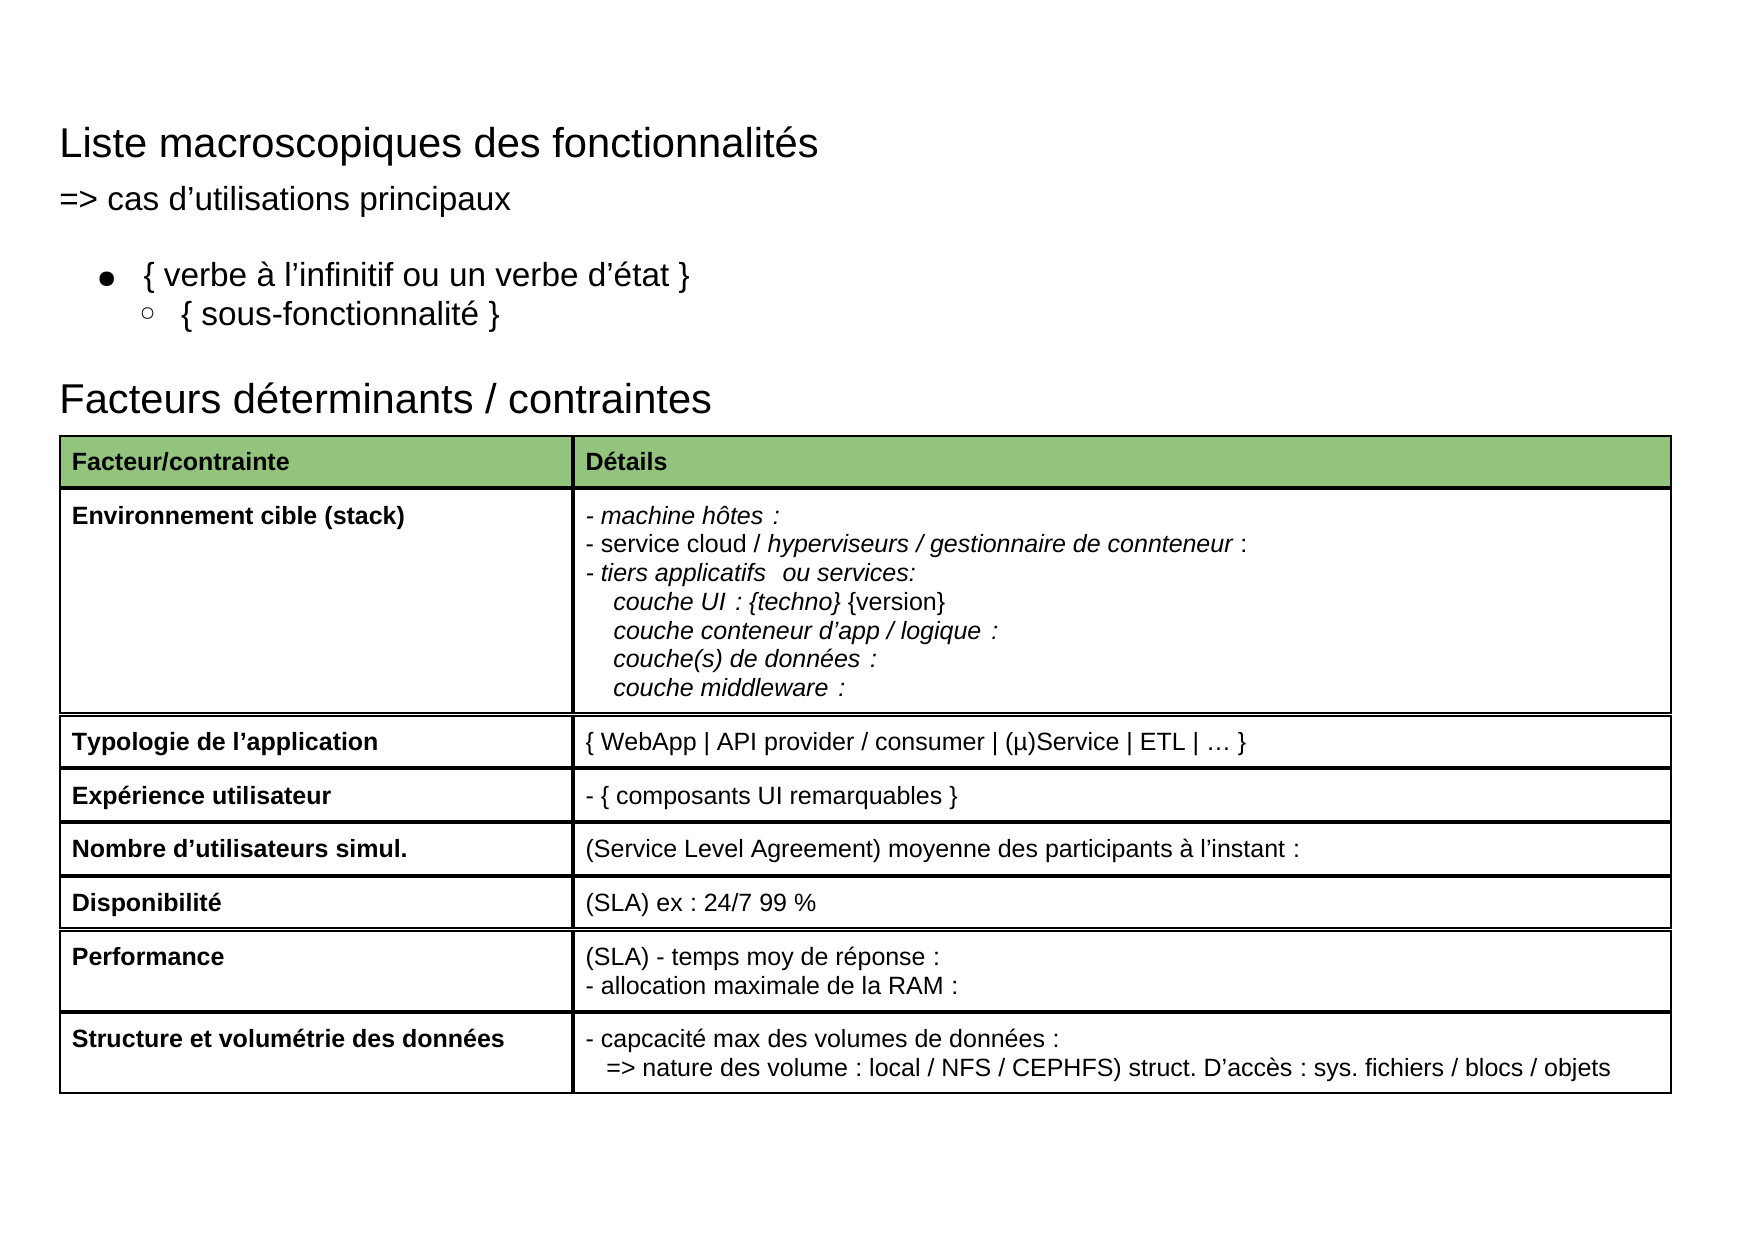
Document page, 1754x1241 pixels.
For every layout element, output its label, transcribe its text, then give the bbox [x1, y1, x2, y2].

table_cell Disponibilité [61, 878, 571, 927]
subtitle Facteurs déterminants / contraintes [59, 374, 1695, 422]
list { sous-fonctionnalité } [134, 294, 1695, 332]
table_cell - machine hôtes : - service cloud / hyperviseurs / gestionnaire de connteneur : - tiers applicatifs ou services: couche UI : {techno} {version} couche conteneur d’app / logique : couche(s) de données : couche middleware : [575, 490, 1670, 712]
table_cell Environnement cible (stack) [61, 490, 571, 712]
table_cell - { composants UI remarquables } [575, 770, 1670, 820]
table_cell Structure et volumétrie des données [61, 1014, 571, 1092]
table_cell Performance [61, 932, 571, 1010]
table_cell Typologie de l’application [61, 717, 571, 766]
table_cell (SLA) - temps moy de réponse : - allocation maximale de la RAM : [575, 932, 1670, 1010]
table_cell Expérience utilisateur [61, 770, 571, 820]
table_cell (Service Level Agreement) moyenne des participants à l’instant : [575, 824, 1670, 874]
table_cell { WebApp | API provider / consumer | (µ)Service | ETL | … } [575, 717, 1670, 766]
list { verbe à l’infinitif ou un verbe d’état } [97, 255, 1695, 294]
table_cell Nombre d’utilisateurs simul. [61, 824, 571, 874]
text => cas d’utilisations principaux [59, 178, 1695, 217]
table_header Détails [575, 437, 1670, 486]
table_cell (SLA) ex : 24/7 99 % [575, 878, 1670, 927]
table_header Facteur/contrainte [61, 437, 571, 486]
subtitle Liste macroscopiques des fonctionnalités [59, 118, 1695, 166]
table_cell - capcacité max des volumes de données : => nature des volume : local / NFS / CEPHFS) struct. D’accès : sys. fichiers / blocs / objets [575, 1014, 1670, 1092]
